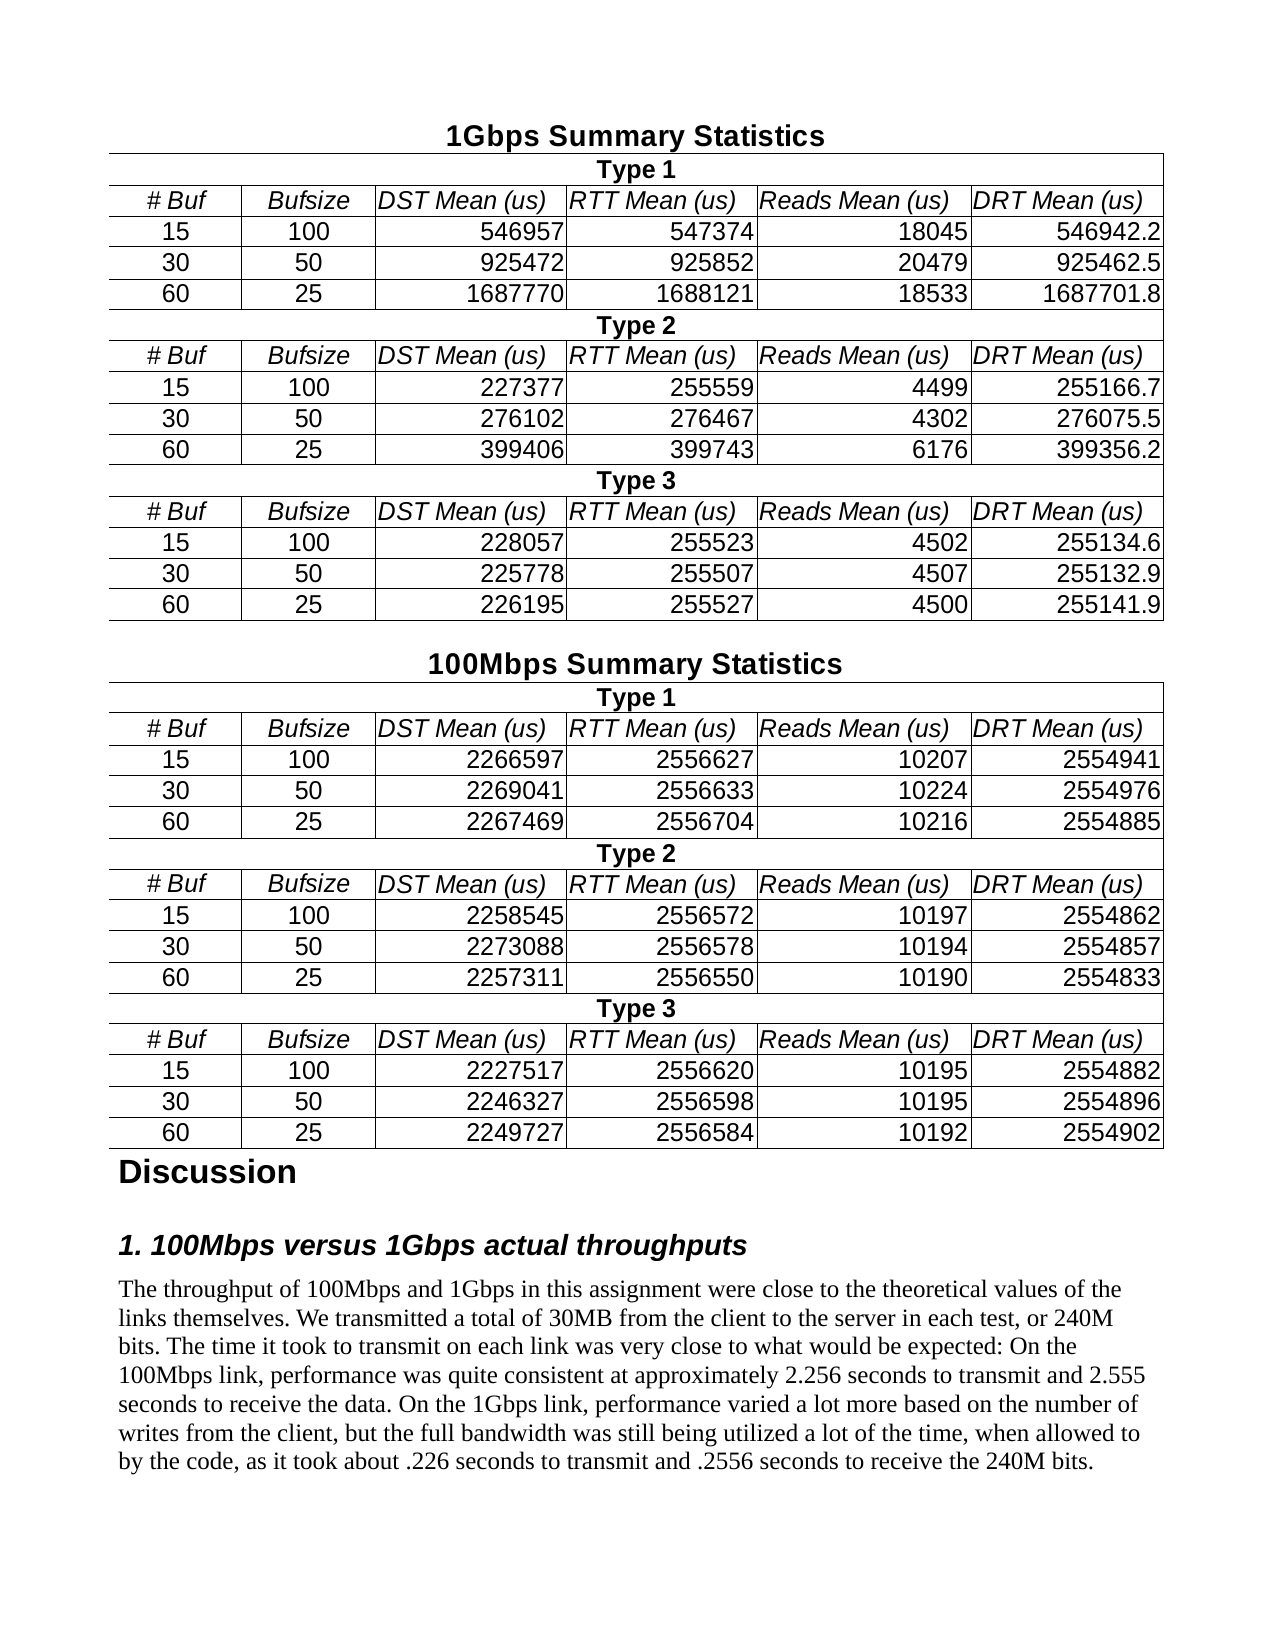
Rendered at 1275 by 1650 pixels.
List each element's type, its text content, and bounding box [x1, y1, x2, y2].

subtitle Discussion [376, 559, 566, 588]
subtitle Discussion [972, 963, 1157, 993]
subtitle Discussion [376, 1087, 566, 1117]
subtitle Discussion [118, 143, 1157, 153]
subtitle Discussion [376, 776, 566, 806]
subtitle Discussion [242, 186, 375, 216]
subtitle Discussion [118, 154, 1157, 185]
subtitle Discussion [242, 589, 375, 620]
subtitle Discussion [118, 1087, 241, 1117]
subtitle Discussion [972, 931, 1157, 962]
subtitle Discussion [376, 931, 566, 962]
subtitle Discussion [758, 372, 971, 403]
subtitle Discussion [972, 1118, 1157, 1148]
subtitle Discussion [567, 1024, 757, 1054]
subtitle Discussion [567, 247, 757, 279]
subtitle Discussion [972, 900, 1157, 930]
subtitle Discussion [242, 963, 375, 993]
subtitle Discussion [376, 497, 566, 527]
subtitle Discussion [118, 341, 241, 371]
subtitle Discussion [118, 186, 241, 216]
subtitle Discussion [118, 280, 241, 309]
subtitle Discussion [376, 713, 566, 745]
subtitle Discussion [972, 776, 1157, 806]
subtitle Discussion [758, 280, 971, 309]
subtitle Discussion [242, 341, 375, 371]
subtitle Discussion [567, 963, 757, 993]
subtitle Discussion [118, 870, 241, 899]
subtitle Discussion [567, 186, 757, 216]
subtitle Discussion [118, 465, 1157, 496]
subtitle Discussion [567, 559, 757, 588]
subtitle Discussion [972, 372, 1157, 403]
subtitle Discussion [567, 528, 757, 558]
subtitle Discussion [972, 559, 1157, 588]
subtitle Discussion [567, 807, 757, 838]
subtitle Discussion [376, 341, 566, 371]
subtitle Discussion [242, 746, 375, 775]
subtitle Discussion [118, 963, 241, 993]
subtitle Discussion [758, 217, 971, 246]
subtitle Discussion [972, 280, 1157, 309]
subtitle Discussion [972, 528, 1157, 558]
subtitle Discussion [118, 310, 1157, 340]
subtitle Discussion [118, 372, 241, 403]
subtitle Discussion [567, 746, 757, 775]
subtitle Discussion [567, 870, 757, 899]
subtitle Discussion [242, 1087, 375, 1117]
subtitle Discussion [118, 1055, 241, 1086]
subtitle Discussion [242, 247, 375, 279]
subtitle Discussion [118, 994, 1157, 1023]
subtitle Discussion [758, 931, 971, 962]
subtitle Discussion [118, 435, 241, 464]
subtitle Discussion [242, 900, 375, 930]
subtitle Discussion [376, 1024, 566, 1054]
subtitle Discussion [376, 589, 566, 620]
subtitle Discussion [376, 435, 566, 464]
subtitle Discussion [376, 404, 566, 434]
subtitle Discussion [972, 404, 1157, 434]
subtitle Discussion [567, 1118, 757, 1148]
subtitle Discussion [242, 559, 375, 588]
subtitle Discussion [376, 280, 566, 309]
subtitle Discussion [118, 931, 241, 962]
subtitle 1. 100Mbps versus 1Gbps actual throughputs [118, 1228, 1157, 1261]
subtitle Discussion [567, 341, 757, 371]
subtitle Discussion [567, 404, 757, 434]
subtitle Discussion [972, 1055, 1157, 1086]
subtitle Discussion [972, 186, 1157, 216]
subtitle Discussion [758, 746, 971, 775]
subtitle Discussion [758, 497, 971, 527]
subtitle Discussion [376, 1055, 566, 1086]
subtitle Discussion [567, 372, 757, 403]
subtitle Discussion [376, 963, 566, 993]
subtitle Discussion [242, 931, 375, 962]
subtitle Discussion [118, 839, 1157, 869]
subtitle Discussion [567, 497, 757, 527]
subtitle Discussion [758, 1055, 971, 1086]
subtitle Discussion [118, 621, 1157, 682]
subtitle Discussion [567, 1087, 757, 1117]
subtitle Discussion [242, 217, 375, 246]
subtitle Discussion [758, 341, 971, 371]
subtitle Discussion [972, 217, 1157, 246]
subtitle Discussion [118, 247, 241, 279]
subtitle Discussion [972, 435, 1157, 464]
subtitle Discussion [242, 435, 375, 464]
subtitle Discussion [567, 435, 757, 464]
subtitle Discussion [118, 900, 241, 930]
subtitle Discussion [758, 247, 971, 279]
subtitle Discussion [376, 807, 566, 838]
subtitle Discussion [972, 746, 1157, 775]
subtitle Discussion [567, 931, 757, 962]
subtitle Discussion [118, 559, 241, 588]
subtitle Discussion [118, 589, 241, 620]
subtitle Discussion [972, 497, 1157, 527]
subtitle Discussion [758, 589, 971, 620]
subtitle Discussion [242, 776, 375, 806]
subtitle Discussion [758, 1024, 971, 1054]
subtitle Discussion [758, 776, 971, 806]
subtitle Discussion [376, 900, 566, 930]
subtitle Discussion [758, 559, 971, 588]
subtitle Discussion [118, 1149, 1157, 1190]
subtitle Discussion [567, 713, 757, 745]
subtitle Discussion [972, 341, 1157, 371]
subtitle Discussion [758, 900, 971, 930]
subtitle Discussion [242, 713, 375, 745]
subtitle Discussion [376, 247, 566, 279]
subtitle Discussion [567, 776, 757, 806]
subtitle Discussion [972, 1024, 1157, 1054]
subtitle Discussion [242, 1055, 375, 1086]
subtitle Discussion [758, 713, 971, 745]
subtitle Discussion [758, 807, 971, 838]
subtitle Discussion [758, 435, 971, 464]
subtitle Discussion [376, 372, 566, 403]
subtitle Discussion [118, 807, 241, 838]
subtitle Discussion [376, 870, 566, 899]
subtitle Discussion [242, 404, 375, 434]
subtitle Discussion [118, 776, 241, 806]
subtitle Discussion [376, 746, 566, 775]
subtitle Discussion [376, 528, 566, 558]
subtitle Discussion [118, 1024, 241, 1054]
subtitle Discussion [242, 497, 375, 527]
subtitle Discussion [242, 280, 375, 309]
subtitle Discussion [118, 683, 1157, 712]
subtitle Discussion [376, 186, 566, 216]
subtitle Discussion [118, 404, 241, 434]
subtitle Discussion [242, 1024, 375, 1054]
subtitle Discussion [242, 807, 375, 838]
subtitle Discussion [242, 1118, 375, 1148]
subtitle Discussion [972, 589, 1157, 620]
subtitle Discussion [567, 1055, 757, 1086]
subtitle Discussion [118, 1118, 241, 1148]
subtitle Discussion [118, 528, 241, 558]
subtitle Discussion [758, 186, 971, 216]
subtitle Discussion [972, 870, 1157, 899]
subtitle Discussion [758, 870, 971, 899]
subtitle Discussion [118, 217, 241, 246]
subtitle Discussion [972, 247, 1157, 279]
subtitle Discussion [376, 1118, 566, 1148]
subtitle Discussion [118, 497, 241, 527]
subtitle Discussion [972, 807, 1157, 838]
subtitle Discussion [758, 404, 971, 434]
subtitle Discussion [758, 963, 971, 993]
subtitle Discussion [567, 280, 757, 309]
subtitle Discussion [972, 713, 1157, 745]
subtitle Discussion [758, 1087, 971, 1117]
subtitle Discussion [758, 1118, 971, 1148]
subtitle Discussion [567, 217, 757, 246]
subtitle Discussion [118, 746, 241, 775]
subtitle Discussion [972, 1087, 1157, 1117]
subtitle Discussion [118, 713, 241, 745]
text The throughput of 100Mbps and 1Gbps in this assignment were close to the theoretical values of the links themselves. We transmitted a total of 30MB from the client to the server in each test, or 240M bits. The time it took to transmit on each link was very close to what would be expected: On the 100Mbps link, performance was quite consistent at approximately 2.256 seconds to transmit and 2.555 seconds to receive the data. On the 1Gbps link, performance varied a lot more based on the number of writes from the client, but the full bandwidth was still being utilized a lot of the time, when allowed to by the code, as it took about .226 seconds to transmit and .2556 seconds to receive the 240M bits. [118, 1274, 1157, 1475]
subtitle Discussion [567, 900, 757, 930]
subtitle Discussion [242, 528, 375, 558]
subtitle Discussion [376, 217, 566, 246]
subtitle Discussion [567, 589, 757, 620]
subtitle Discussion [758, 528, 971, 558]
subtitle Discussion [242, 372, 375, 403]
subtitle Discussion [242, 870, 375, 899]
